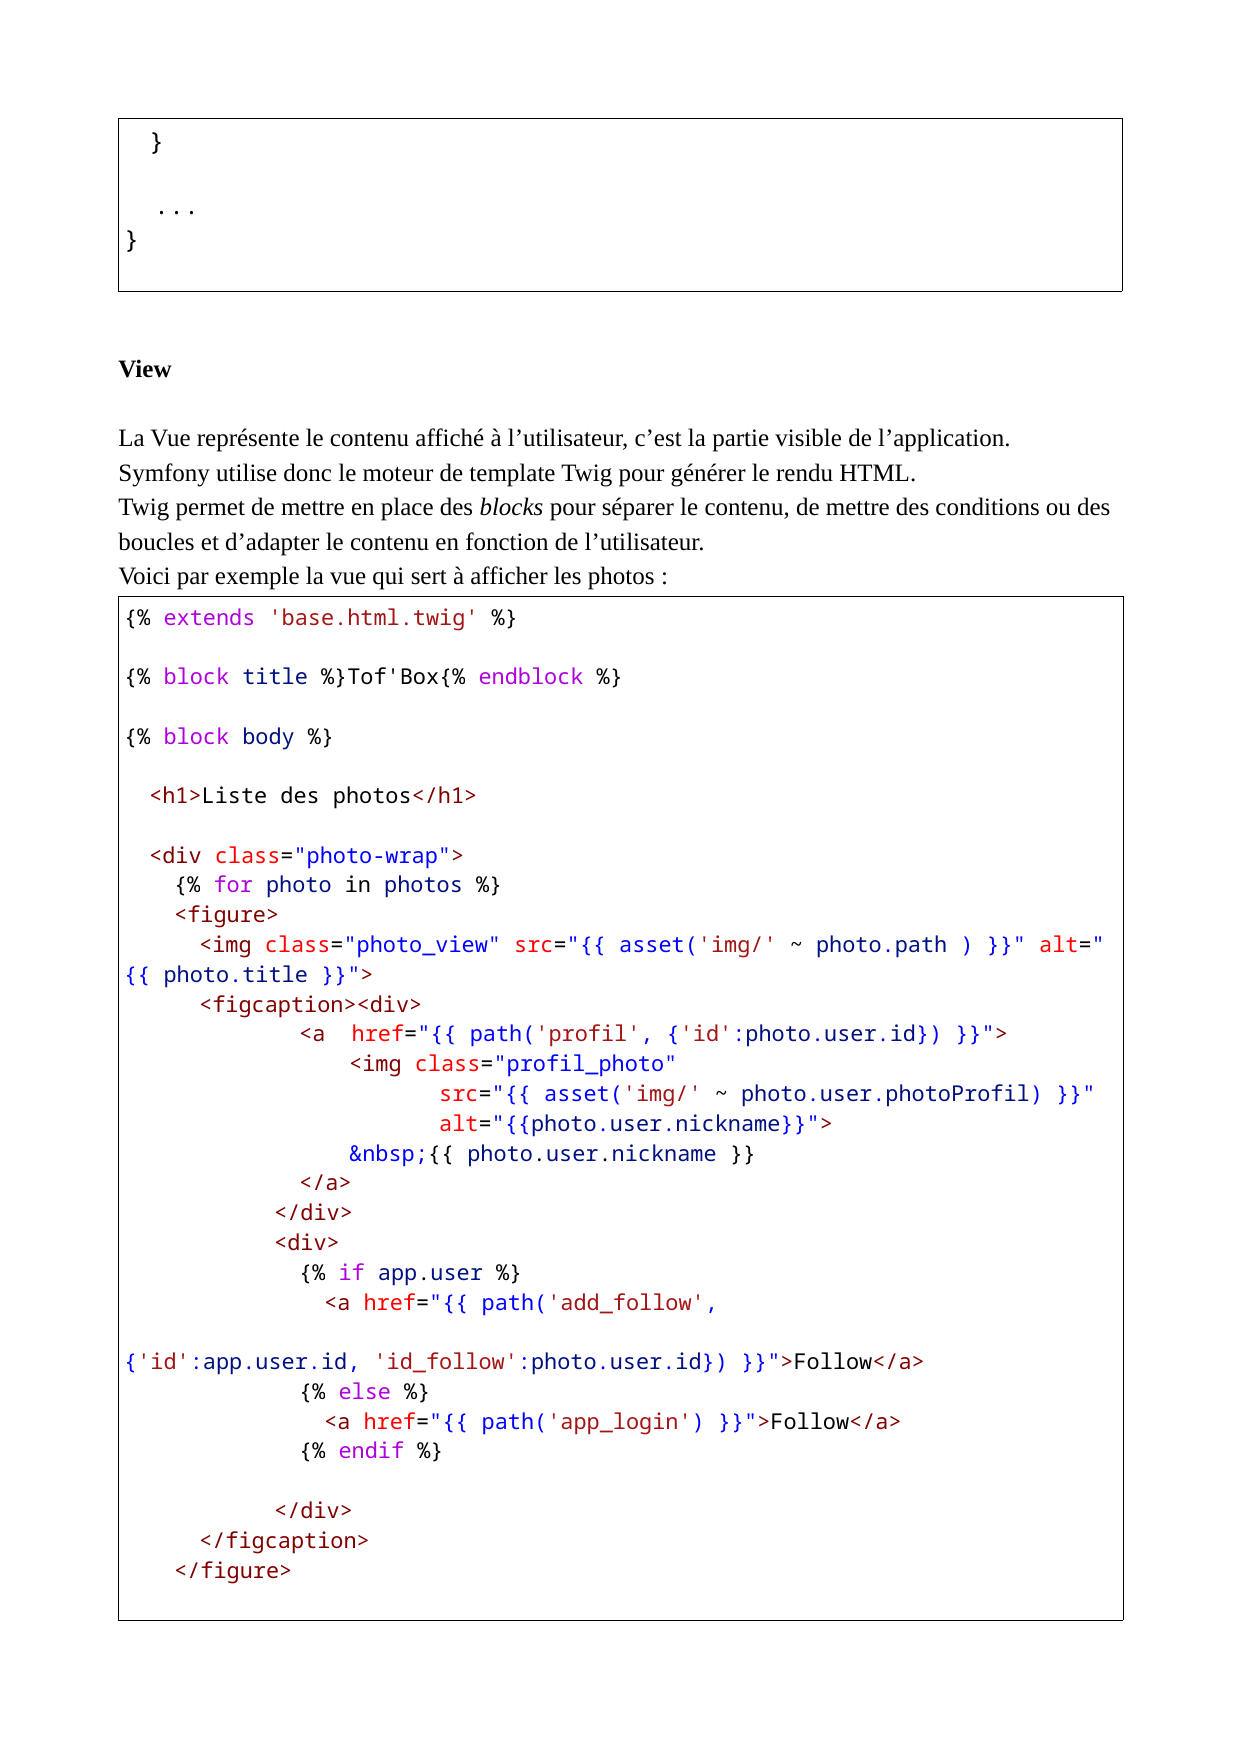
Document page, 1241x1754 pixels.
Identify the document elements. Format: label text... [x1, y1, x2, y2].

text Symfony utilise donc le moteur de template Twig pour générer le rendu HTML. [118, 458, 1122, 487]
text Twig permet de mettre en place des blocks pour séparer le contenu, de mettre des conditions ou des boucles et d’adapter le contenu en fonction de l’utilisateur. [118, 492, 1122, 556]
text La Vue représente le contenu affiché à l’utilisateur, c’est la partie visible de l’application. [118, 423, 1122, 452]
text View [118, 354, 1122, 383]
text Voici par exemple la vue qui sert à afficher les photos : [118, 561, 1122, 590]
table_header } ... } [119, 119, 1122, 291]
table_header {% extends 'base.html.twig' %} {% block title %}Tof'Box{% endblock %} {% block body %} <h1>Liste des photos</h1> <div class="photo-wrap"> {% for photo in photos %} <figure> <img class="photo_view" src="{{ asset('img/' ~ photo.path ) }}" alt="{{ photo.title }}"> <figcaption><div> <a href="{{ path('profil', {'id':photo.user.id}) }}"> <img class="profil_photo" src="{{ asset('img/' ~ photo.user.photoProfil) }}" alt="{{photo.user.nickname}}"> &nbsp;{{ photo.user.nickname }} </a> </div> <div> {% if app.user %} <a href="{{ path('add_follow', {'id':app.user.id, 'id_follow':photo.user.id}) }}">Follow</a> {% else %} <a href="{{ path('app_login') }}">Follow</a> {% endif %} </div> </figcaption> </figure> [119, 597, 1123, 1620]
